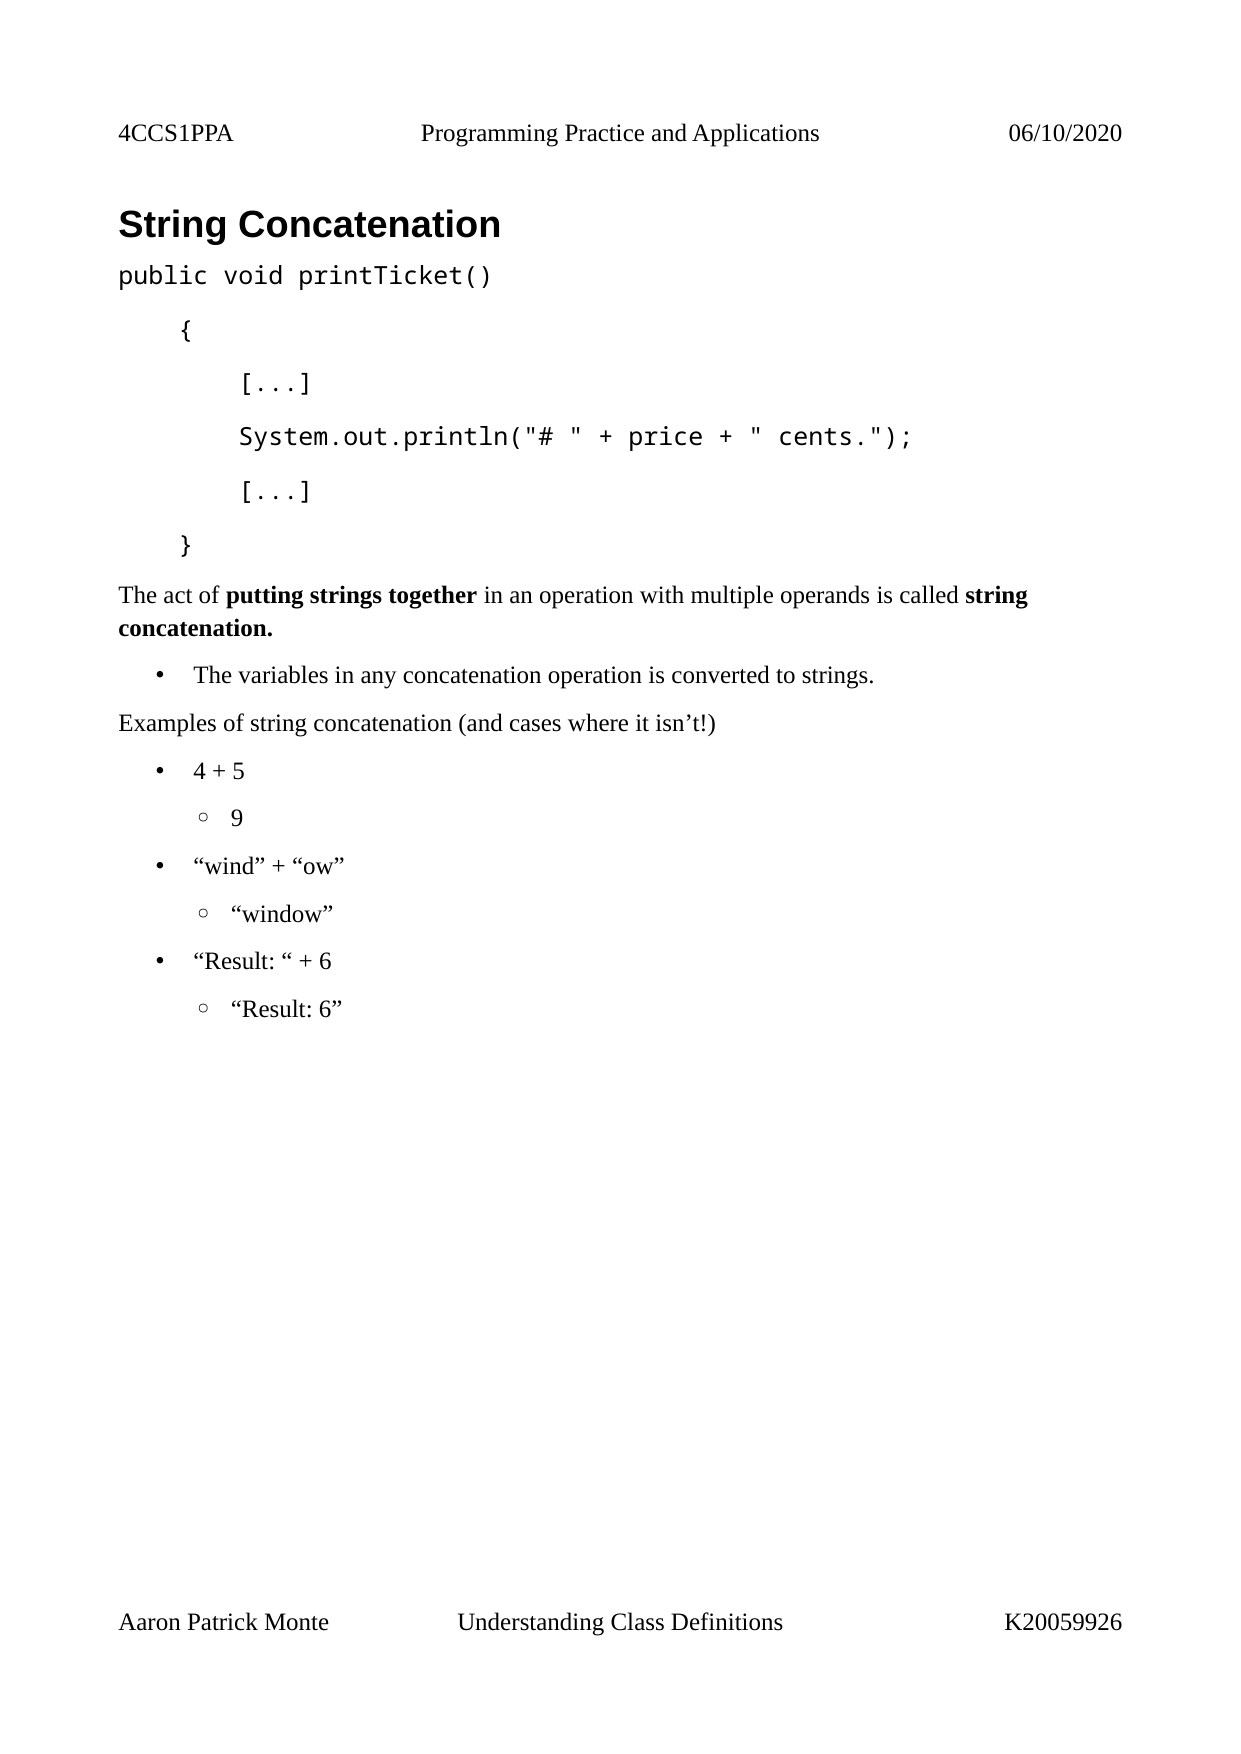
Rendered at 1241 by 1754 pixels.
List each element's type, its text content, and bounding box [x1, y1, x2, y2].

list 9 [193, 803, 1122, 832]
text [...] [118, 365, 1122, 399]
text [...] [118, 472, 1122, 507]
list 4 + 5 [156, 756, 1122, 784]
text { [118, 311, 1122, 345]
text public void printTicket() [118, 257, 1122, 292]
subtitle String Concatenation [118, 201, 1122, 245]
list “Result: 6” [193, 994, 1122, 1023]
text } [118, 526, 1122, 560]
list “Result: “ + 6 [156, 946, 1122, 975]
text Examples of string concatenation (and cases where it isn’t!) [118, 708, 1122, 737]
list “wind” + “ow” [156, 851, 1122, 880]
text System.out.println("# " + price + " cents."); [118, 419, 1122, 453]
text The act of putting strings together in an operation with multiple operands is called string concatenation. [118, 580, 1122, 642]
list “window” [193, 899, 1122, 927]
list The variables in any concatenation operation is converted to strings. [156, 661, 1122, 689]
